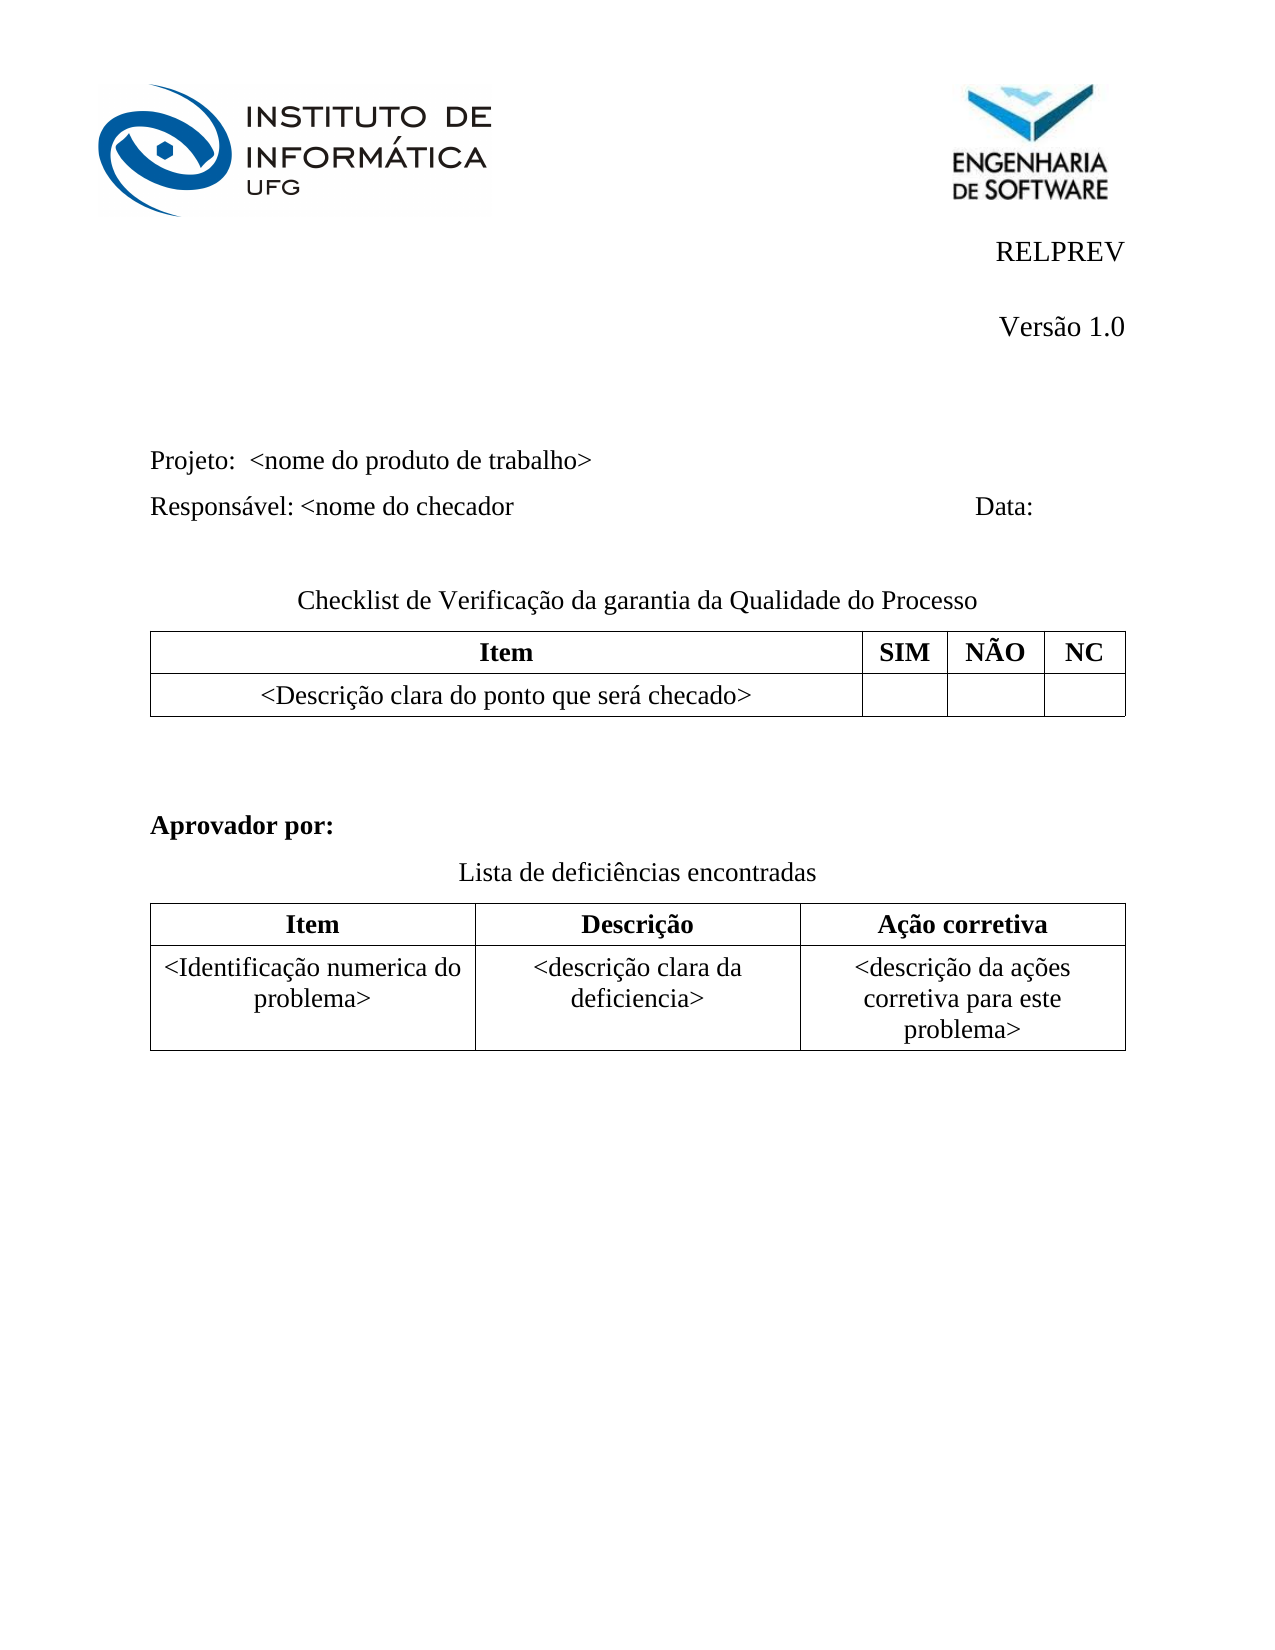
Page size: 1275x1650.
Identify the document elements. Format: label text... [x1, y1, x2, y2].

table_header Ação corretiva [801, 904, 1125, 945]
text Responsável: <nome do checador Data: [150, 491, 1125, 522]
table_cell <Identificação numerica do problema> [151, 946, 475, 1050]
table_header Item [151, 632, 862, 673]
picture [98, 84, 492, 217]
table_cell [1045, 674, 1125, 716]
table_header NC [1045, 632, 1125, 673]
table_cell <Descrição clara do ponto que será checado> [151, 674, 862, 716]
table_cell <descrição da ações corretiva para este problema> [801, 946, 1125, 1050]
table_header Descrição [476, 904, 800, 945]
title RELPREV [150, 234, 1125, 267]
table_cell [863, 674, 947, 716]
table_cell <descrição clara da deficiencia> [476, 946, 800, 1050]
title Versão 1.0 [150, 309, 1125, 342]
text Checklist de Verificação da garantia da Qualidade do Processo [150, 584, 1125, 615]
subtitle Aprovador por: [150, 809, 1125, 841]
table_header Item [151, 904, 475, 945]
text Projeto: <nome do produto de trabalho> [150, 444, 1125, 475]
picture [952, 84, 1109, 200]
text Lista de deficiências encontradas [150, 856, 1125, 887]
table_cell [948, 674, 1044, 716]
table_header NÃO [948, 632, 1044, 673]
table_header SIM [863, 632, 947, 673]
